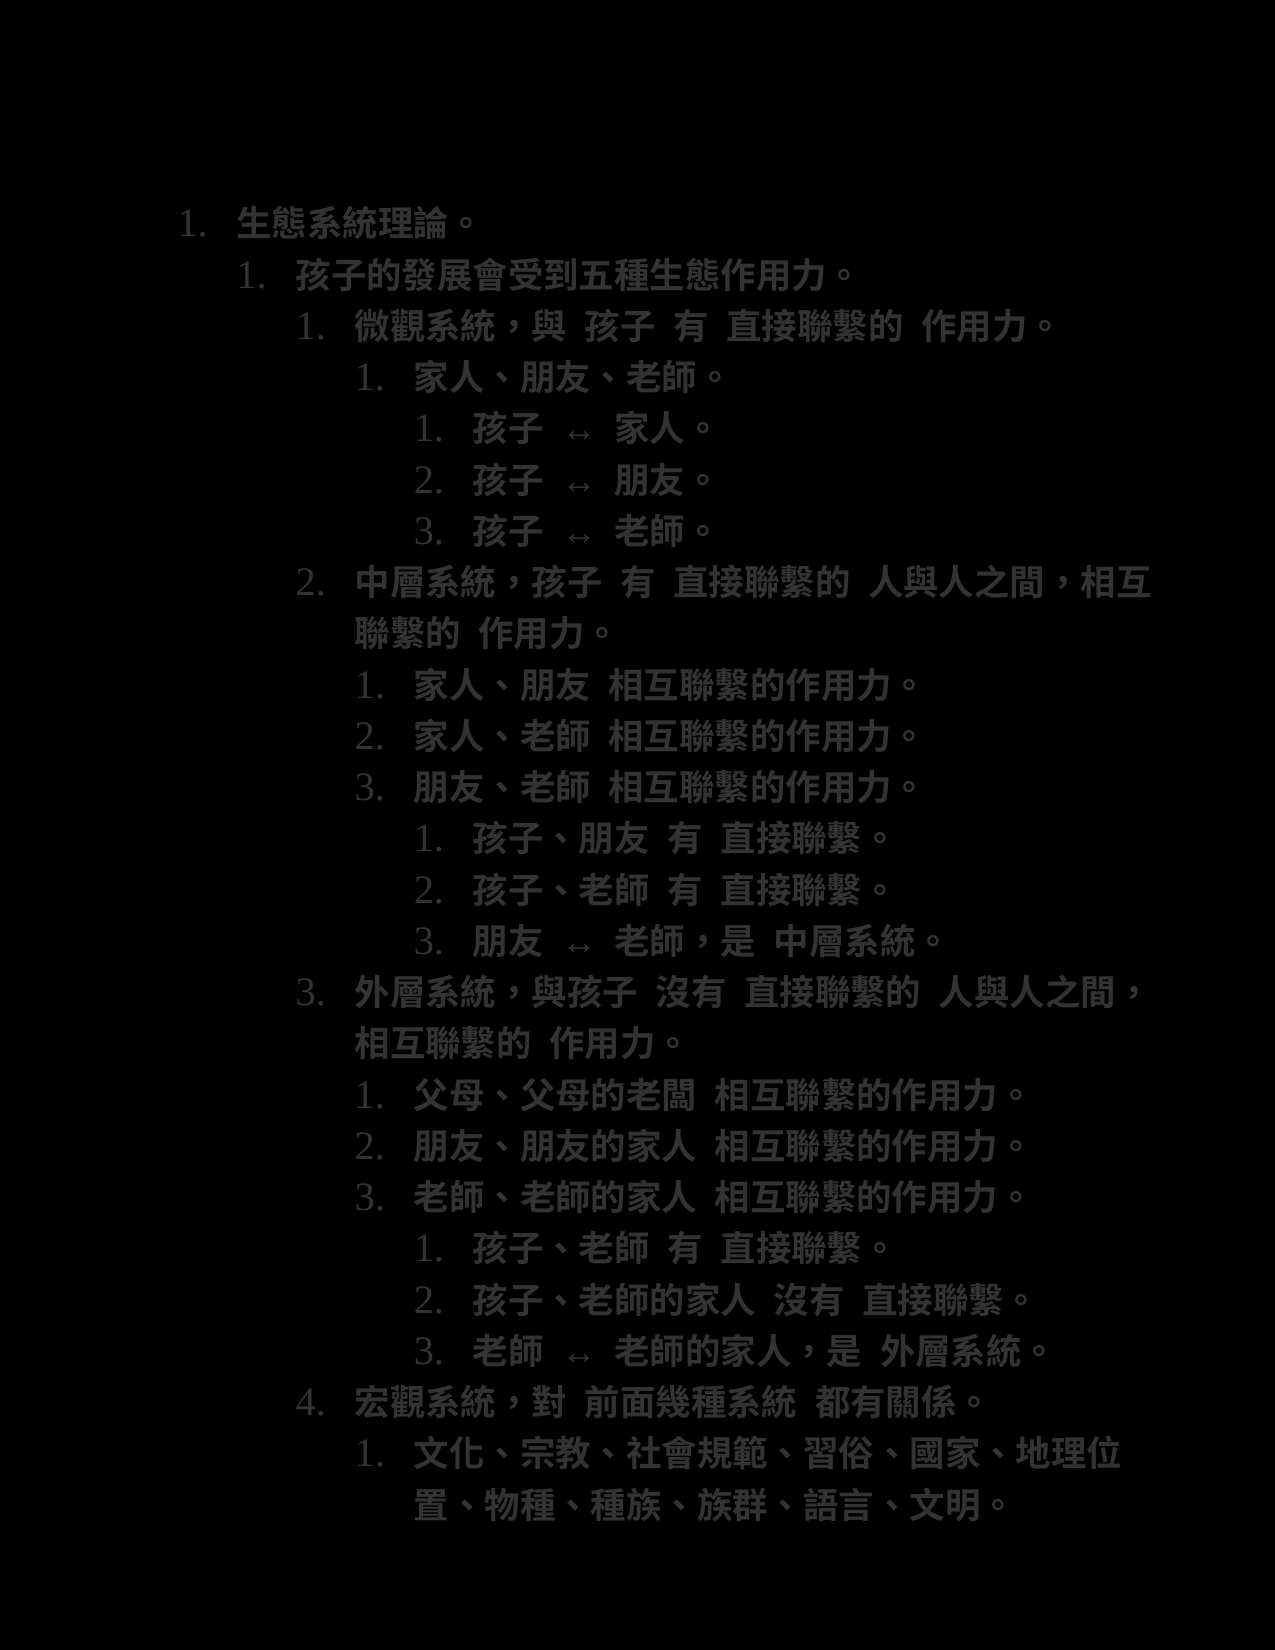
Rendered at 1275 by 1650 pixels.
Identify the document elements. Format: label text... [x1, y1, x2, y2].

list 家人、朋友、老師。 [354, 349, 1157, 401]
list 朋友、朋友的家人 相互聯繫的作用力。 [354, 1118, 1157, 1169]
list 孩子 ↔ 家人。 [413, 401, 1157, 452]
list 孩子的發展會受到五種生態作用力。 [236, 247, 1157, 298]
list 文化、宗教、社會規範、習俗、國家、地理位置、物種、種族、族群、語言、文明。 [354, 1426, 1157, 1528]
list 孩子、老師的家人 沒有 直接聯繫。 [413, 1272, 1157, 1323]
list 孩子 ↔ 朋友。 [413, 452, 1157, 503]
list 孩子、老師 有 直接聯繫。 [413, 862, 1157, 913]
list 外層系統，與孩子 沒有 直接聯繫的 人與人之間，相互聯繫的 作用力。 [295, 964, 1157, 1067]
list 孩子、朋友 有 直接聯繫。 [413, 811, 1157, 862]
list 老師 ↔ 老師的家人，是 外層系統。 [413, 1323, 1157, 1374]
list 孩子、老師 有 直接聯繫。 [413, 1221, 1157, 1272]
list 宏觀系統，對 前面幾種系統 都有關係。 [295, 1374, 1157, 1426]
list 孩子 ↔ 老師。 [413, 503, 1157, 554]
list 微觀系統，與 孩子 有 直接聯繫的 作用力。 [295, 298, 1157, 349]
list 家人、老師 相互聯繫的作用力。 [354, 708, 1157, 759]
list 中層系統，孩子 有 直接聯繫的 人與人之間，相互聯繫的 作用力。 [295, 554, 1157, 657]
list 父母、父母的老闆 相互聯繫的作用力。 [354, 1067, 1157, 1118]
list 生態系統理論。 [177, 196, 1157, 247]
list 朋友 ↔ 老師，是 中層系統。 [413, 913, 1157, 964]
list 朋友、老師 相互聯繫的作用力。 [354, 759, 1157, 811]
list 老師、老師的家人 相互聯繫的作用力。 [354, 1169, 1157, 1221]
list 家人、朋友 相互聯繫的作用力。 [354, 657, 1157, 708]
